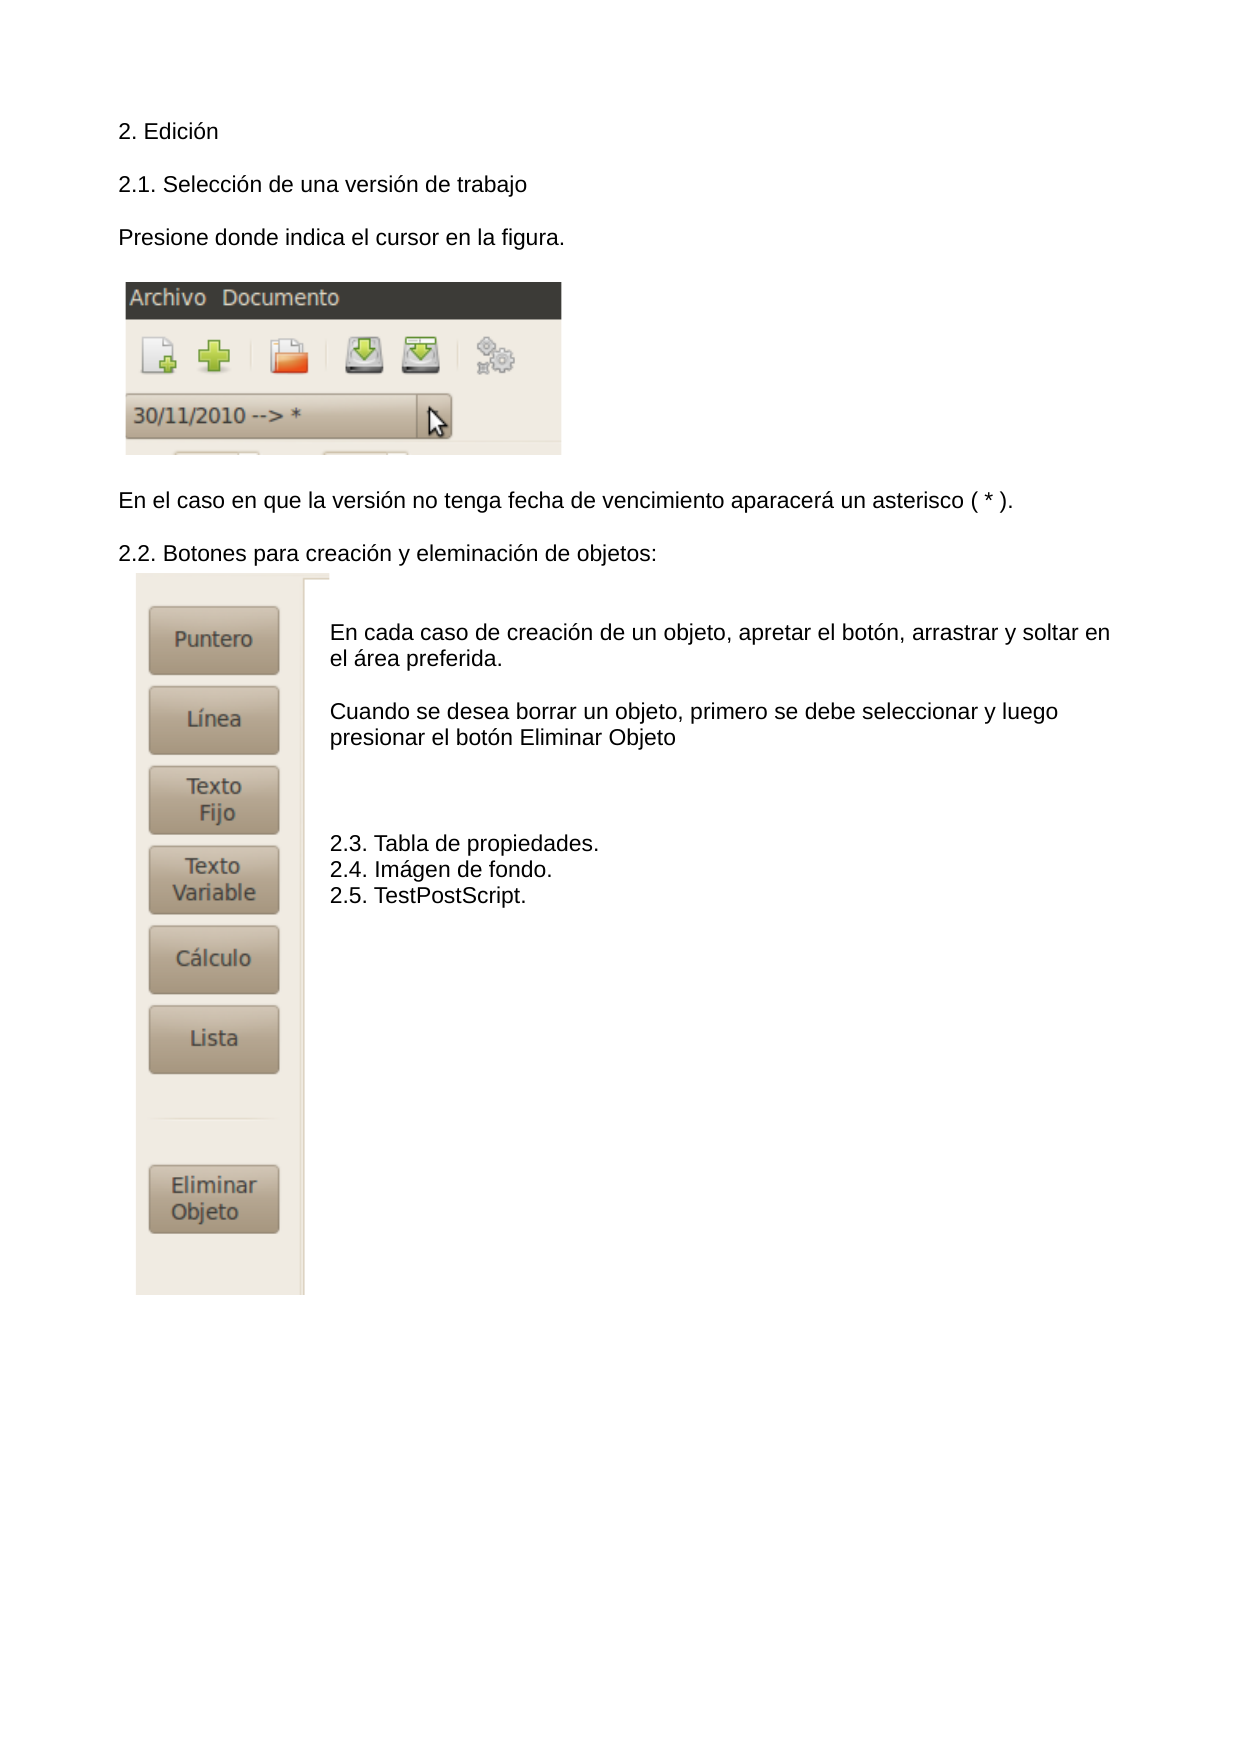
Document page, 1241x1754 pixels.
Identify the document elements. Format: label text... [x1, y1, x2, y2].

text 2.4. Imágen de fondo. [330, 856, 1122, 882]
text Cuando se desea borrar un objeto, primero se debe seleccionar y luego presionar el botón Eliminar Objeto [330, 698, 1122, 751]
text Presione donde indica el cursor en la figura. [118, 223, 1122, 250]
text [118, 856, 135, 882]
text 2.2. Botones para creación y eleminación de objetos: [118, 540, 1122, 566]
text En cada caso de creación de un objeto, apretar el botón, arrastrar y soltar en el área preferida. [330, 619, 1122, 672]
picture [125, 282, 562, 455]
text [118, 882, 135, 909]
text 2. Edición [118, 118, 1122, 144]
text 2.1. Selección de una versión de trabajo [118, 171, 1122, 197]
text En el caso en que la versión no tenga fecha de vencimiento aparacerá un asterisco ( * ). [118, 487, 1122, 513]
picture [135, 573, 330, 1295]
text 2.5. TestPostScript. [330, 882, 1122, 909]
text 2.3. Tabla de propiedades. [330, 830, 1122, 856]
